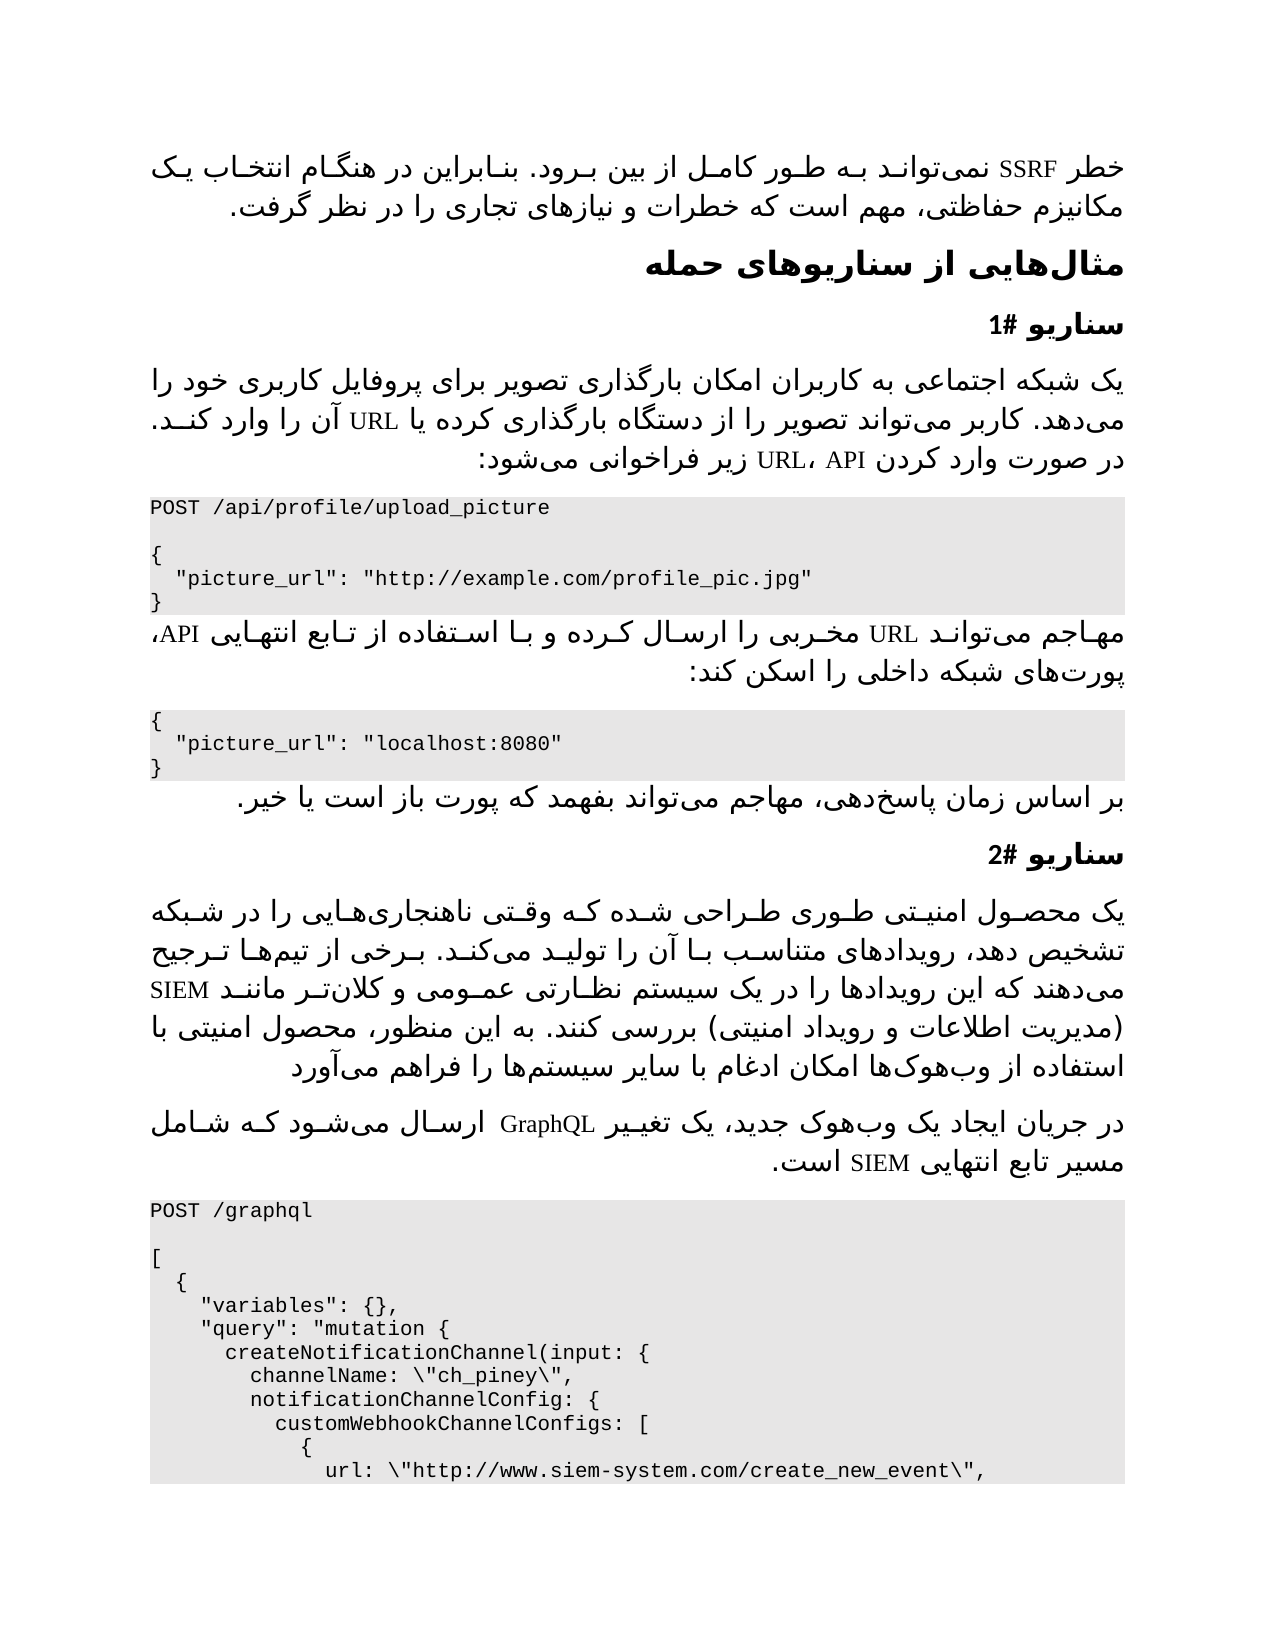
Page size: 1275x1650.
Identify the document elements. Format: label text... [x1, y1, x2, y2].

text سناریو #2 [150, 836, 1125, 872]
text { [150, 1271, 1125, 1294]
text POST /graphql [150, 1200, 1125, 1224]
text بر اساس زمان پاسخ‌دهی، مهاجم می‌تواند بفهمد که پورت باز است یا خیر. [150, 781, 1125, 815]
text { [150, 1436, 1125, 1460]
text createNotificationChannel(input: { [150, 1342, 1125, 1366]
text { [150, 544, 1125, 568]
text channelName: \"ch_piney\", [150, 1366, 1125, 1389]
text } [150, 592, 1125, 615]
text "query": "mutation { [150, 1318, 1125, 1342]
text customWebhookChannelConfigs: [ [150, 1413, 1125, 1436]
text notificationChannelConfig: { [150, 1389, 1125, 1413]
text سناریو #1 [150, 306, 1125, 341]
text "variables": {}, [150, 1294, 1125, 1318]
text در جریان ایجاد یک وب‌هوک جدید، یک تغییر GraphQL ارسال می‌شود که شامل مسیر تابع انتهایی SIEM است. [150, 1105, 1125, 1178]
text یک محصول امنیتی طوری طراحی شده که وقتی ناهنجاری‌هایی را در شبکه تشخیص دهد، رویدادهای متناسب با آن را تولید می‌کند. برخی از تیم‌ها ترجیح می‌دهند که این رویدادها را در یک سیستم نظارتی عمومی و کلان‌تر مانند SIEM (مدیریت اطلاعات و رویداد امنیتی) بررسی کنند. به این منظور، محصول امنیتی با استفاده از وب‌هوک‌ها امکان ادغام با سایر سیستم‌ها را فراهم می‌آورد [150, 894, 1125, 1084]
text } [150, 757, 1125, 781]
text یک شبکه اجتماعی به کاربران امکان بارگذاری تصویر برای پروفایل کاربری خود را می‌دهد. کاربر می‌تواند تصویر را از دستگاه بارگذاری کرده یا URL آن را وارد کند. در صورت وارد کردن URL، API زیر فراخوانی می‌شود: [150, 363, 1125, 475]
text { [150, 710, 1125, 733]
text "picture_url": "http://example.com/profile_pic.jpg" [150, 568, 1125, 592]
text url: \"http://www.siem-system.com/create_new_event\", [150, 1460, 1125, 1484]
text مثال‌‌‌‌هایی از سناریوهای حمله [150, 244, 1125, 283]
text خطر SSRF نمی‌تواند به طور کامل از بین برود. بنابراین در هنگام انتخاب یک مکانیزم حفاظتی، مهم است که خطرات و نیازهای تجاری را در نظر گرفت. [150, 150, 1125, 223]
text "picture_url": "localhost:8080" [150, 733, 1125, 757]
text POST /api/profile/upload_picture [150, 497, 1125, 521]
text [ [150, 1247, 1125, 1271]
text مهاجم می‌تواند URL مخربی را ارسال کرده و با استفاده از تابع انتهایی API، پورت‌های شبکه داخلی را اسکن کند: [150, 615, 1125, 688]
